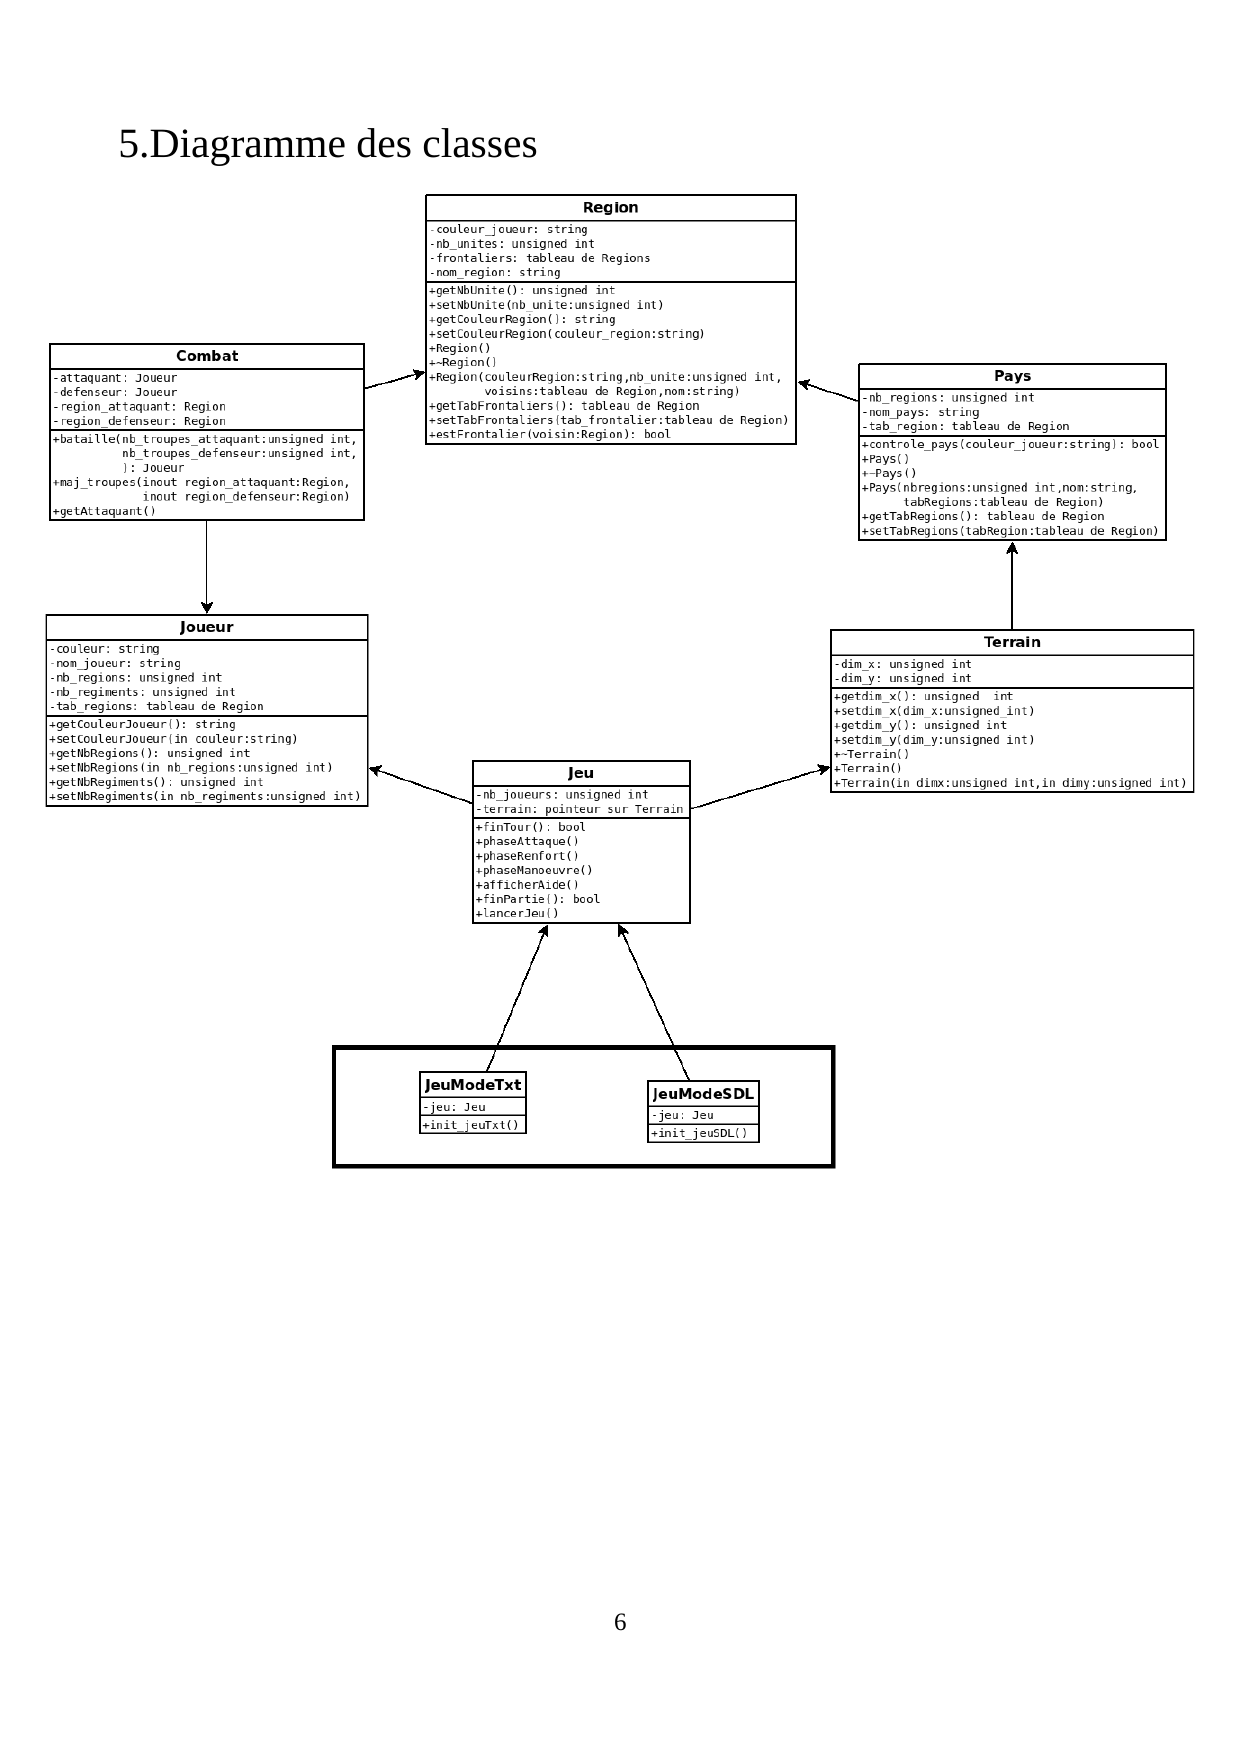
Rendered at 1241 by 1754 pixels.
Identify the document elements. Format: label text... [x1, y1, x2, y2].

picture [45, 194, 1195, 1169]
text 5.Diagramme des classes [118, 118, 1122, 166]
